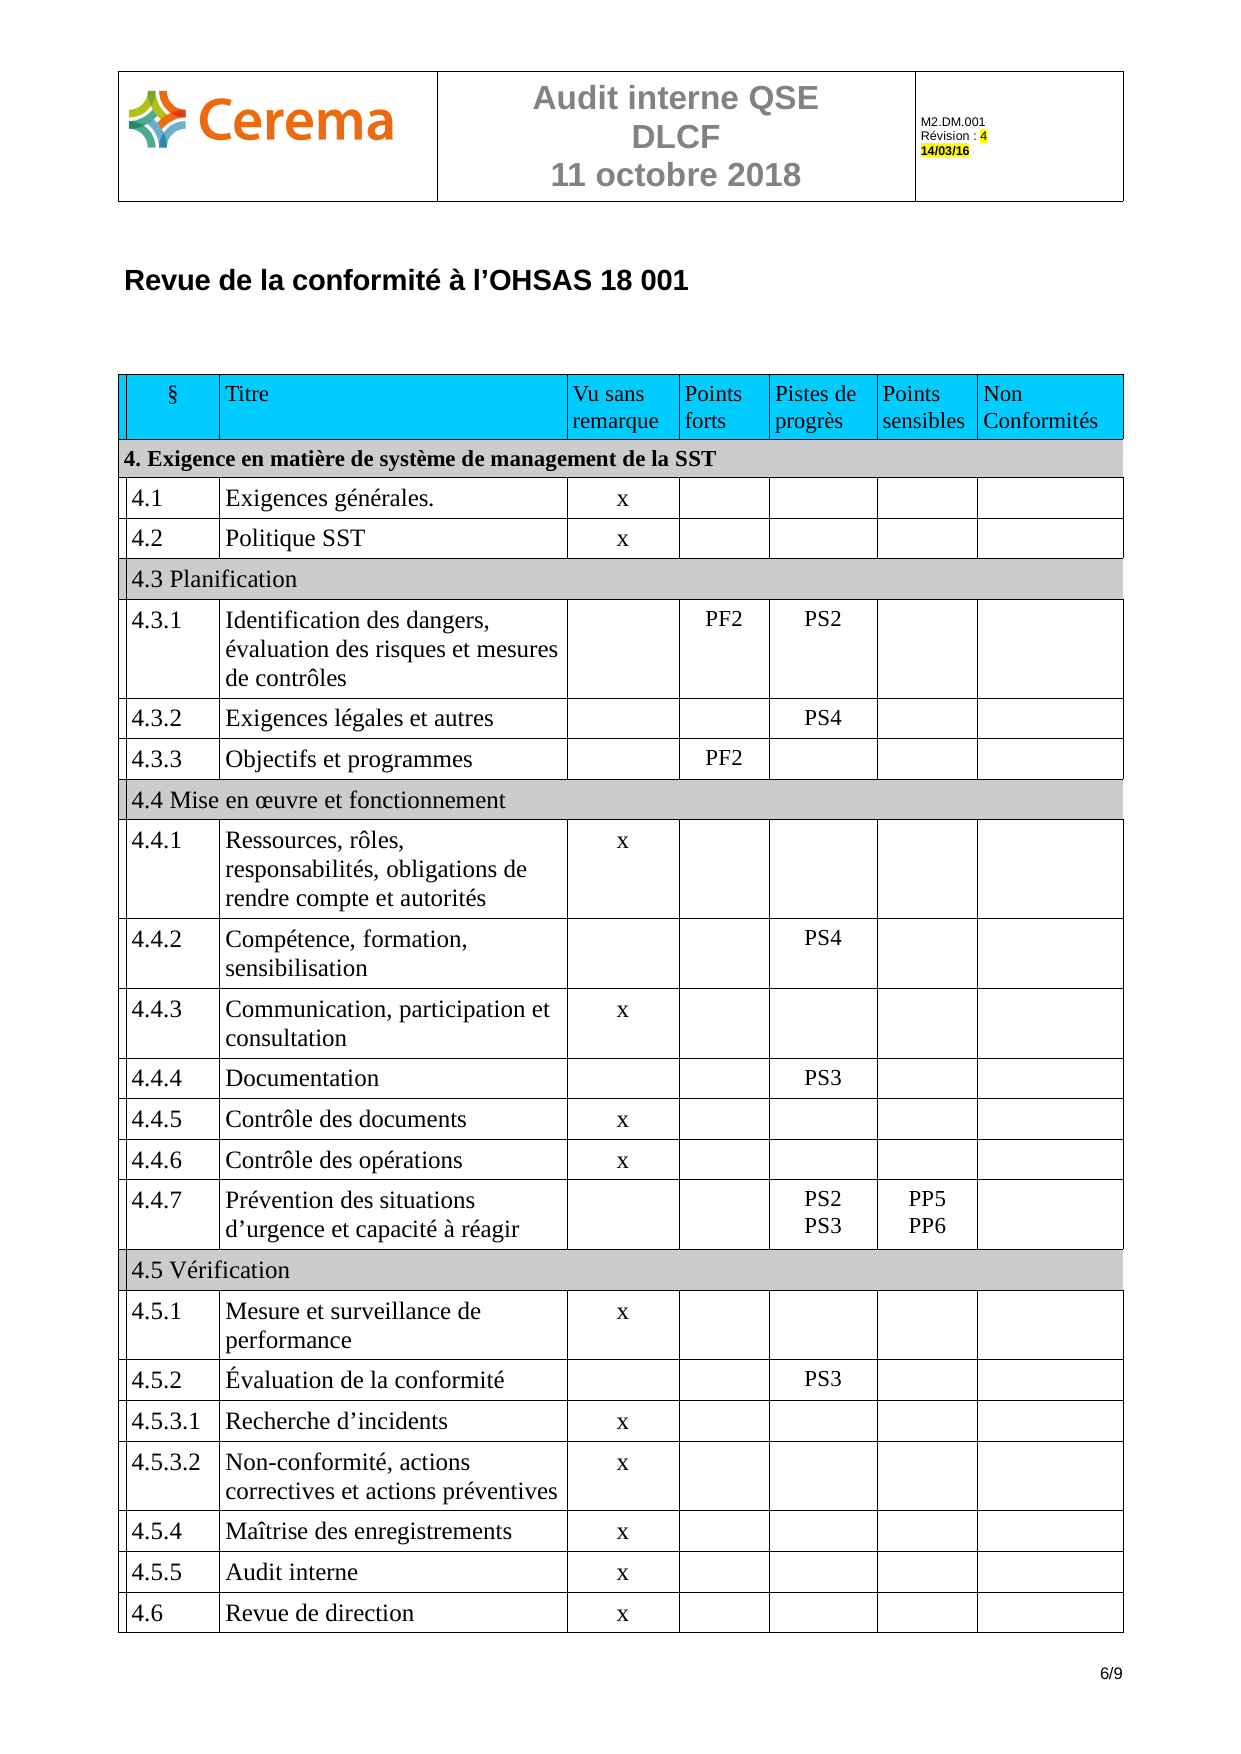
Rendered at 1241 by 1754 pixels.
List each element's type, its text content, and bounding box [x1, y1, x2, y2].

table_cell [978, 1291, 1123, 1359]
table_cell 4.3 Planification [127, 559, 1123, 599]
table_cell PF2 [680, 600, 769, 697]
table_cell [770, 1593, 877, 1632]
table_cell [119, 1360, 126, 1400]
table_header Vu sans remarque [568, 375, 679, 439]
table_cell [119, 919, 126, 988]
table_cell 4.5.3.2 [127, 1442, 219, 1510]
table_cell [119, 559, 126, 599]
table_cell [878, 1552, 977, 1592]
table_cell [978, 1059, 1123, 1098]
table_cell [770, 989, 877, 1057]
table_cell [680, 1180, 769, 1249]
table_cell 4.2 [127, 519, 219, 558]
table_cell x [568, 1140, 679, 1179]
table_cell [770, 820, 877, 918]
table_cell [978, 1401, 1123, 1441]
table_cell [878, 1360, 977, 1400]
table_cell [680, 1552, 769, 1592]
table_cell [680, 820, 769, 918]
table_cell [119, 478, 126, 517]
table_cell 4.4.4 [127, 1059, 219, 1098]
table_cell [119, 1180, 126, 1249]
table_cell x [568, 478, 679, 517]
table_cell [878, 1140, 977, 1179]
table_cell [978, 1511, 1123, 1551]
table_cell [878, 1099, 977, 1139]
table_cell [978, 1593, 1123, 1632]
table_cell PS3 [770, 1360, 877, 1400]
table_header Pistes de progrès [770, 375, 877, 439]
table_cell [878, 699, 977, 738]
table_cell PS4 [770, 919, 877, 988]
table_cell [680, 1511, 769, 1551]
table_cell [680, 1140, 769, 1179]
table_cell PP5 PP6 [878, 1180, 977, 1249]
table_cell Ressources, rôles, responsabilités, obligations de rendre compte et autorités [220, 820, 567, 918]
table_header Non Conformités [978, 375, 1123, 439]
table_cell [878, 820, 977, 918]
table_cell Compétence, formation, sensibilisation [220, 919, 567, 988]
table_cell 4.6 [127, 1593, 219, 1632]
table_cell [978, 600, 1123, 697]
table_cell x [568, 989, 679, 1057]
table_cell [680, 1442, 769, 1510]
table_cell [568, 1360, 679, 1400]
table_cell [770, 739, 877, 779]
table_cell Documentation [220, 1059, 567, 1098]
table_cell [978, 478, 1123, 517]
table_cell [770, 1401, 877, 1441]
table_cell Exigences générales. [220, 478, 567, 517]
table_cell [978, 519, 1123, 558]
table_cell [119, 1291, 126, 1359]
table_header [119, 375, 126, 439]
table_cell [119, 780, 126, 819]
table_cell [568, 919, 679, 988]
table_cell [119, 989, 126, 1057]
table_cell x [568, 1401, 679, 1441]
table_cell [119, 1099, 126, 1139]
table_cell Non-conformité, actions correctives et actions préventives [220, 1442, 567, 1510]
table_cell [680, 1291, 769, 1359]
table_cell [680, 919, 769, 988]
table_cell 4.4.2 [127, 919, 219, 988]
table_cell Maîtrise des enregistrements [220, 1511, 567, 1551]
table_cell 4.5.1 [127, 1291, 219, 1359]
table_cell x [568, 1511, 679, 1551]
table_header Points sensibles [878, 375, 977, 439]
table_cell [978, 919, 1123, 988]
table_cell PF2 [680, 739, 769, 779]
table_header § [127, 375, 219, 439]
table_cell [878, 1401, 977, 1441]
table_cell [680, 1099, 769, 1139]
table_cell [680, 1360, 769, 1400]
table_cell [878, 519, 977, 558]
table_cell [770, 519, 877, 558]
table_cell 4.5 Vérification [127, 1250, 1123, 1290]
table_cell [680, 989, 769, 1057]
table_cell 4.4.6 [127, 1140, 219, 1179]
picture [127, 89, 394, 149]
table_cell 4. Exigence en matière de système de management de la SST [119, 440, 1123, 477]
table_cell [978, 1099, 1123, 1139]
table_cell 4.5.4 [127, 1511, 219, 1551]
table_cell Objectifs et programmes [220, 739, 567, 779]
table_cell [119, 1442, 126, 1510]
table_cell Identification des dangers, évaluation des risques et mesures de contrôles [220, 600, 567, 697]
table_cell [878, 1291, 977, 1359]
table_cell Contrôle des opérations [220, 1140, 567, 1179]
table_cell [680, 1059, 769, 1098]
table_cell 4.5.2 [127, 1360, 219, 1400]
table_cell Recherche d’incidents [220, 1401, 567, 1441]
table_cell [770, 478, 877, 517]
table_cell Politique SST [220, 519, 567, 558]
table_cell [119, 699, 126, 738]
table_cell Revue de direction [220, 1593, 567, 1632]
table_cell [978, 820, 1123, 918]
table_header Revue de la conformité à l’OHSAS 18 001 [118, 257, 1123, 326]
table_cell PS3 [770, 1059, 877, 1098]
table_cell [878, 1593, 977, 1632]
table_cell 4.4 Mise en œuvre et fonctionnement [127, 780, 1123, 819]
table_cell PS4 [770, 699, 877, 738]
table_cell [770, 1552, 877, 1592]
table_cell [878, 739, 977, 779]
table_cell 4.1 [127, 478, 219, 517]
table_header Points forts [680, 375, 769, 439]
table_cell Prévention des situations d’urgence et capacité à réagir [220, 1180, 567, 1249]
table_cell [878, 1442, 977, 1510]
table_cell [680, 1593, 769, 1632]
table_cell 4.3.3 [127, 739, 219, 779]
table_cell Audit interne [220, 1552, 567, 1592]
table_cell x [568, 820, 679, 918]
table_cell 4.3.1 [127, 600, 219, 697]
table_cell [770, 1291, 877, 1359]
table_cell [878, 919, 977, 988]
table_cell [568, 1059, 679, 1098]
table_cell x [568, 1442, 679, 1510]
table_cell 4.3.2 [127, 699, 219, 738]
table_cell Exigences légales et autres [220, 699, 567, 738]
table_cell [119, 1511, 126, 1551]
table_cell Mesure et surveillance de performance [220, 1291, 567, 1359]
table_cell 4.4.3 [127, 989, 219, 1057]
table_cell [119, 1593, 126, 1632]
table_cell [878, 1511, 977, 1551]
table_cell 4.4.5 [127, 1099, 219, 1139]
table_cell [978, 1552, 1123, 1592]
table_cell [680, 478, 769, 517]
table_cell x [568, 1291, 679, 1359]
table_cell [119, 519, 126, 558]
table_cell 4.4.7 [127, 1180, 219, 1249]
table_cell [119, 820, 126, 918]
table_cell PS2 PS3 [770, 1180, 877, 1249]
table_cell [568, 699, 679, 738]
table_cell [119, 1552, 126, 1592]
table_cell [878, 989, 977, 1057]
table_cell [119, 1250, 126, 1290]
table_cell Contrôle des documents [220, 1099, 567, 1139]
table_cell [770, 1442, 877, 1510]
table_cell Évaluation de la conformité [220, 1360, 567, 1400]
table_cell x [568, 519, 679, 558]
table_cell [978, 989, 1123, 1057]
table_cell [978, 699, 1123, 738]
table_header Titre [220, 375, 567, 439]
table_cell [878, 600, 977, 697]
table_cell [878, 1059, 977, 1098]
table_cell [568, 739, 679, 779]
table_cell [568, 1180, 679, 1249]
table_cell PS2 [770, 600, 877, 697]
table_cell [119, 1059, 126, 1098]
table_cell [119, 600, 126, 697]
table_cell [119, 1401, 126, 1441]
table_cell [978, 1360, 1123, 1400]
table_cell [878, 478, 977, 517]
table_cell [568, 600, 679, 697]
table_cell [978, 1180, 1123, 1249]
table_cell [119, 1140, 126, 1179]
table_cell 4.5.5 [127, 1552, 219, 1592]
table_cell x [568, 1593, 679, 1632]
table_cell [680, 1401, 769, 1441]
table_cell [770, 1511, 877, 1551]
table_cell [119, 739, 126, 779]
table_cell [978, 1140, 1123, 1179]
table_cell [770, 1140, 877, 1179]
table_cell 4.4.1 [127, 820, 219, 918]
table_cell Communication, participation et consultation [220, 989, 567, 1057]
table_cell [978, 1442, 1123, 1510]
table_cell x [568, 1099, 679, 1139]
table_cell x [568, 1552, 679, 1592]
table_cell [978, 739, 1123, 779]
table_cell [680, 699, 769, 738]
table_cell [680, 519, 769, 558]
table_cell 4.5.3.1 [127, 1401, 219, 1441]
table_cell [770, 1099, 877, 1139]
